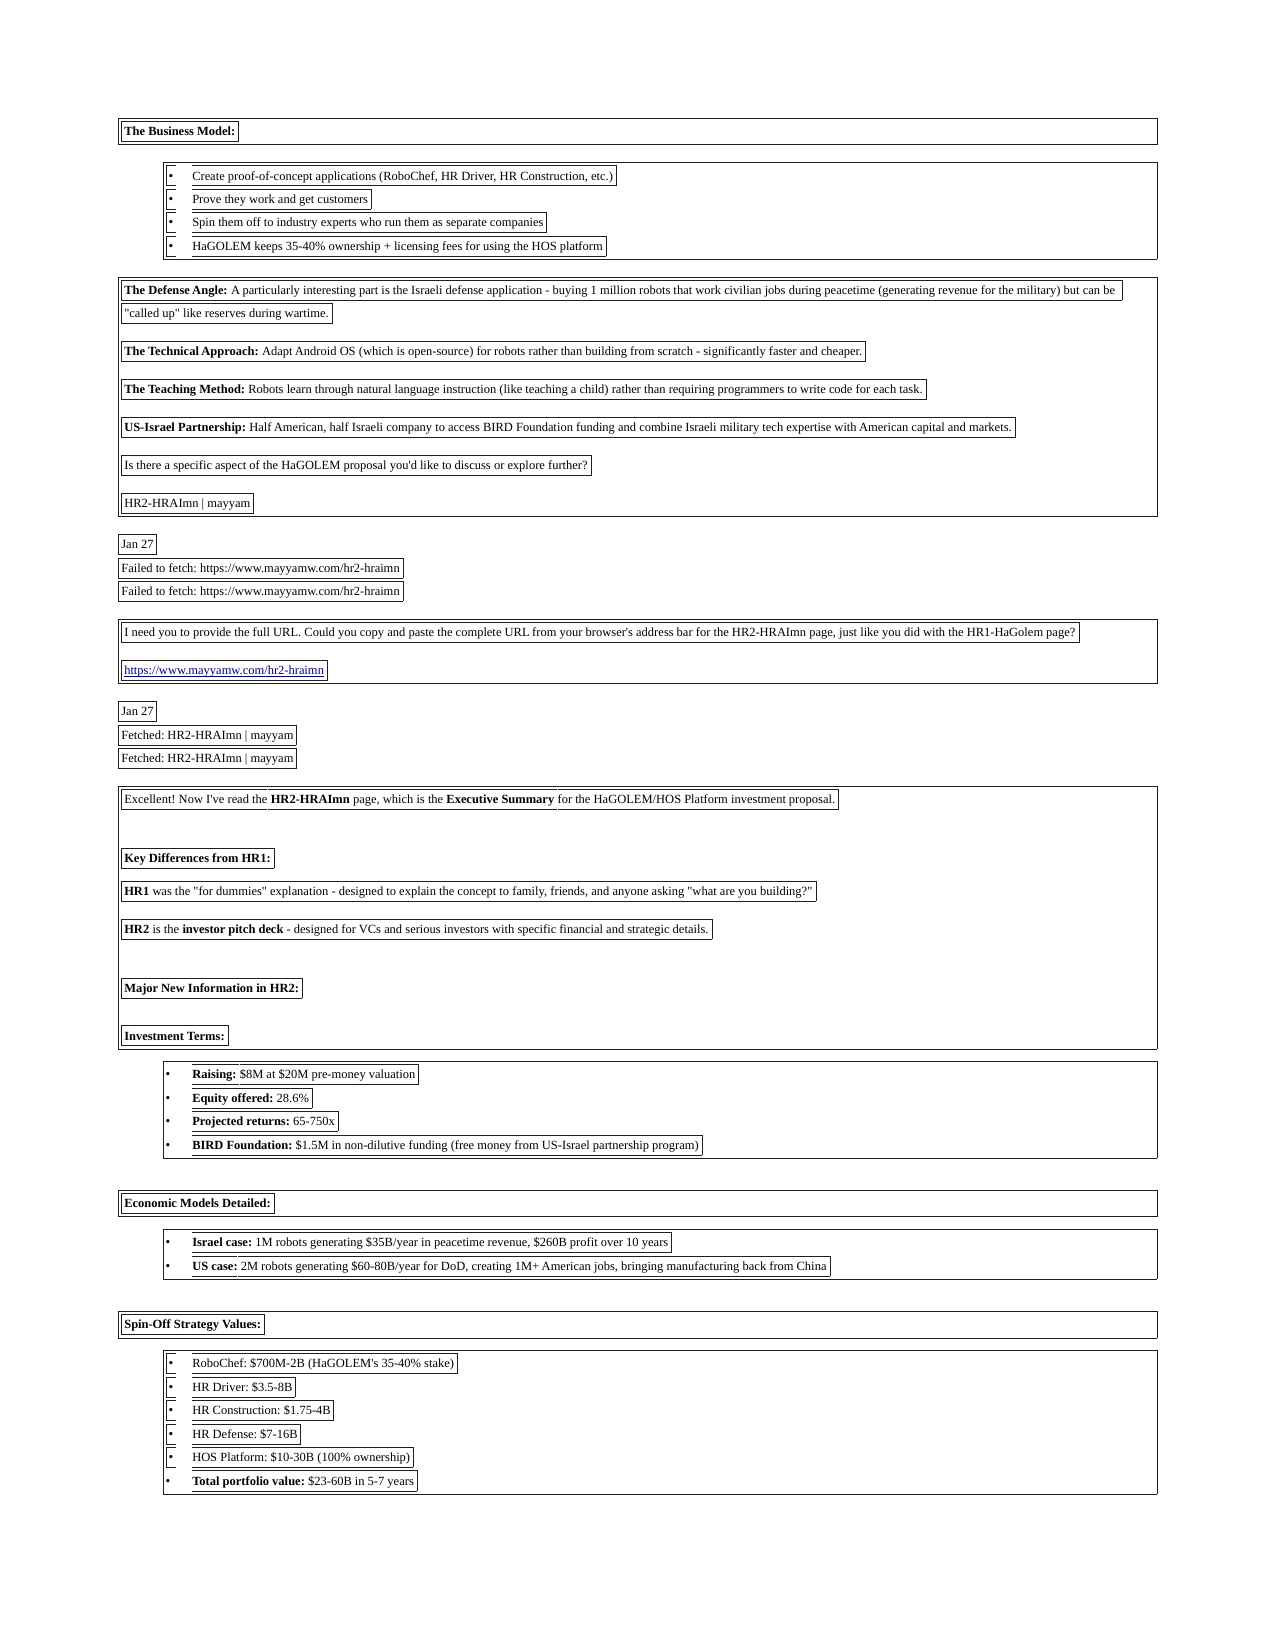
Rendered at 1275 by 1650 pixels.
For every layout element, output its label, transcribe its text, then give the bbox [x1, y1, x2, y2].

text The Technical Approach: Adapt Android OS (which is open-source) for robots rather than building from scratch - significantly faster and cheaper. [119, 338, 1157, 361]
list US case: 2M robots generating $60-80B/year for DoD, creating 1M+ American jobs, bringing manufacturing back from China [164, 1252, 1157, 1279]
subtitle Major New Information in HR2: [119, 975, 1157, 998]
list HaGOLEM keeps 35-40% ownership + licensing fees for using the HOS platform [164, 232, 1157, 259]
text [297, 748, 1157, 768]
text Jan 27 [119, 535, 156, 554]
text Fetched: HR2-HRAImn | mayyam [119, 726, 296, 745]
list Raising: $8M at $20M pre-money valuation [164, 1062, 1157, 1084]
text [157, 701, 1157, 722]
subtitle Spin-Off Strategy Values: [119, 1312, 1157, 1338]
text HR2-HRAImn | mayyam [119, 490, 1157, 516]
list HR Defense: $7-16B [164, 1420, 1157, 1444]
list Spin them off to industry experts who run them as separate companies [164, 209, 1157, 232]
list RoboChef: $700M-2B (HaGOLEM's 35-40% stake) [164, 1351, 1157, 1373]
list Equity offered: 28.6% [164, 1084, 1157, 1108]
list Israel case: 1M robots generating $35B/year in peacetime revenue, $260B profit over 10 years [164, 1230, 1157, 1252]
text Is there a specific aspect of the HaGOLEM proposal you'd like to discuss or explore further? [119, 452, 1157, 476]
text [404, 558, 1157, 578]
subtitle Investment Terms: [119, 1022, 1157, 1049]
list HR Construction: $1.75-4B [164, 1397, 1157, 1420]
list Create proof-of-concept applications (RoboChef, HR Driver, HR Construction, etc.) [164, 163, 1157, 186]
list Total portfolio value: $23-60B in 5-7 years [164, 1467, 1157, 1494]
text The Business Model: [119, 119, 1157, 144]
text Failed to fetch: https://www.mayyamw.com/hr2-hraimn [119, 559, 403, 578]
list HR Driver: $3.5-8B [164, 1373, 1157, 1397]
text Jan 27 [119, 702, 156, 721]
text The Teaching Method: Robots learn through natural language instruction (like teaching a child) rather than requiring programmers to write code for each task. [119, 376, 1157, 399]
text Excellent! Now I've read the HR2-HRAImn page, which is the Executive Summary for the HaGOLEM/HOS Platform investment proposal. [119, 787, 1157, 809]
list Prove they work and get customers [164, 186, 1157, 209]
subtitle Economic Models Detailed: [119, 1191, 1157, 1216]
text [297, 724, 1157, 745]
text HR2 is the investor pitch deck - designed for VCs and serious investors with specific financial and strategic details. [119, 916, 1157, 939]
text [404, 581, 1157, 601]
text Fetched: HR2-HRAImn | mayyam [119, 749, 296, 768]
text I need you to provide the full URL. Could you copy and paste the complete URL from your browser's address bar for the HR2-HRAImn page, just like you did with the HR1-HaGolem page? [119, 620, 1157, 642]
text HR1 was the "for dummies" explanation - designed to explain the concept to family, friends, and anyone asking "what are you building?" [119, 878, 1157, 901]
text [157, 534, 1157, 554]
text The Defense Angle: A particularly interesting part is the Israeli defense application - buying 1 million robots that work civilian jobs during peacetime (generating revenue for the military) but can be "called up" like reserves during wartime. [119, 278, 1157, 323]
list BIRD Foundation: $1.5M in non-dilutive funding (free money from US-Israel partnership program) [164, 1131, 1157, 1158]
text US-Israel Partnership: Half American, half Israeli company to access BIRD Foundation funding and combine Israeli military tech expertise with American capital and markets. [119, 414, 1157, 437]
list Projected returns: 65-750x [164, 1108, 1157, 1131]
list HOS Platform: $10-30B (100% ownership) [164, 1444, 1157, 1467]
text Failed to fetch: https://www.mayyamw.com/hr2-hraimn [119, 582, 403, 601]
text https://www.mayyamw.com/hr2-hraimn [119, 657, 1157, 683]
subtitle Key Differences from HR1: [119, 845, 1157, 868]
